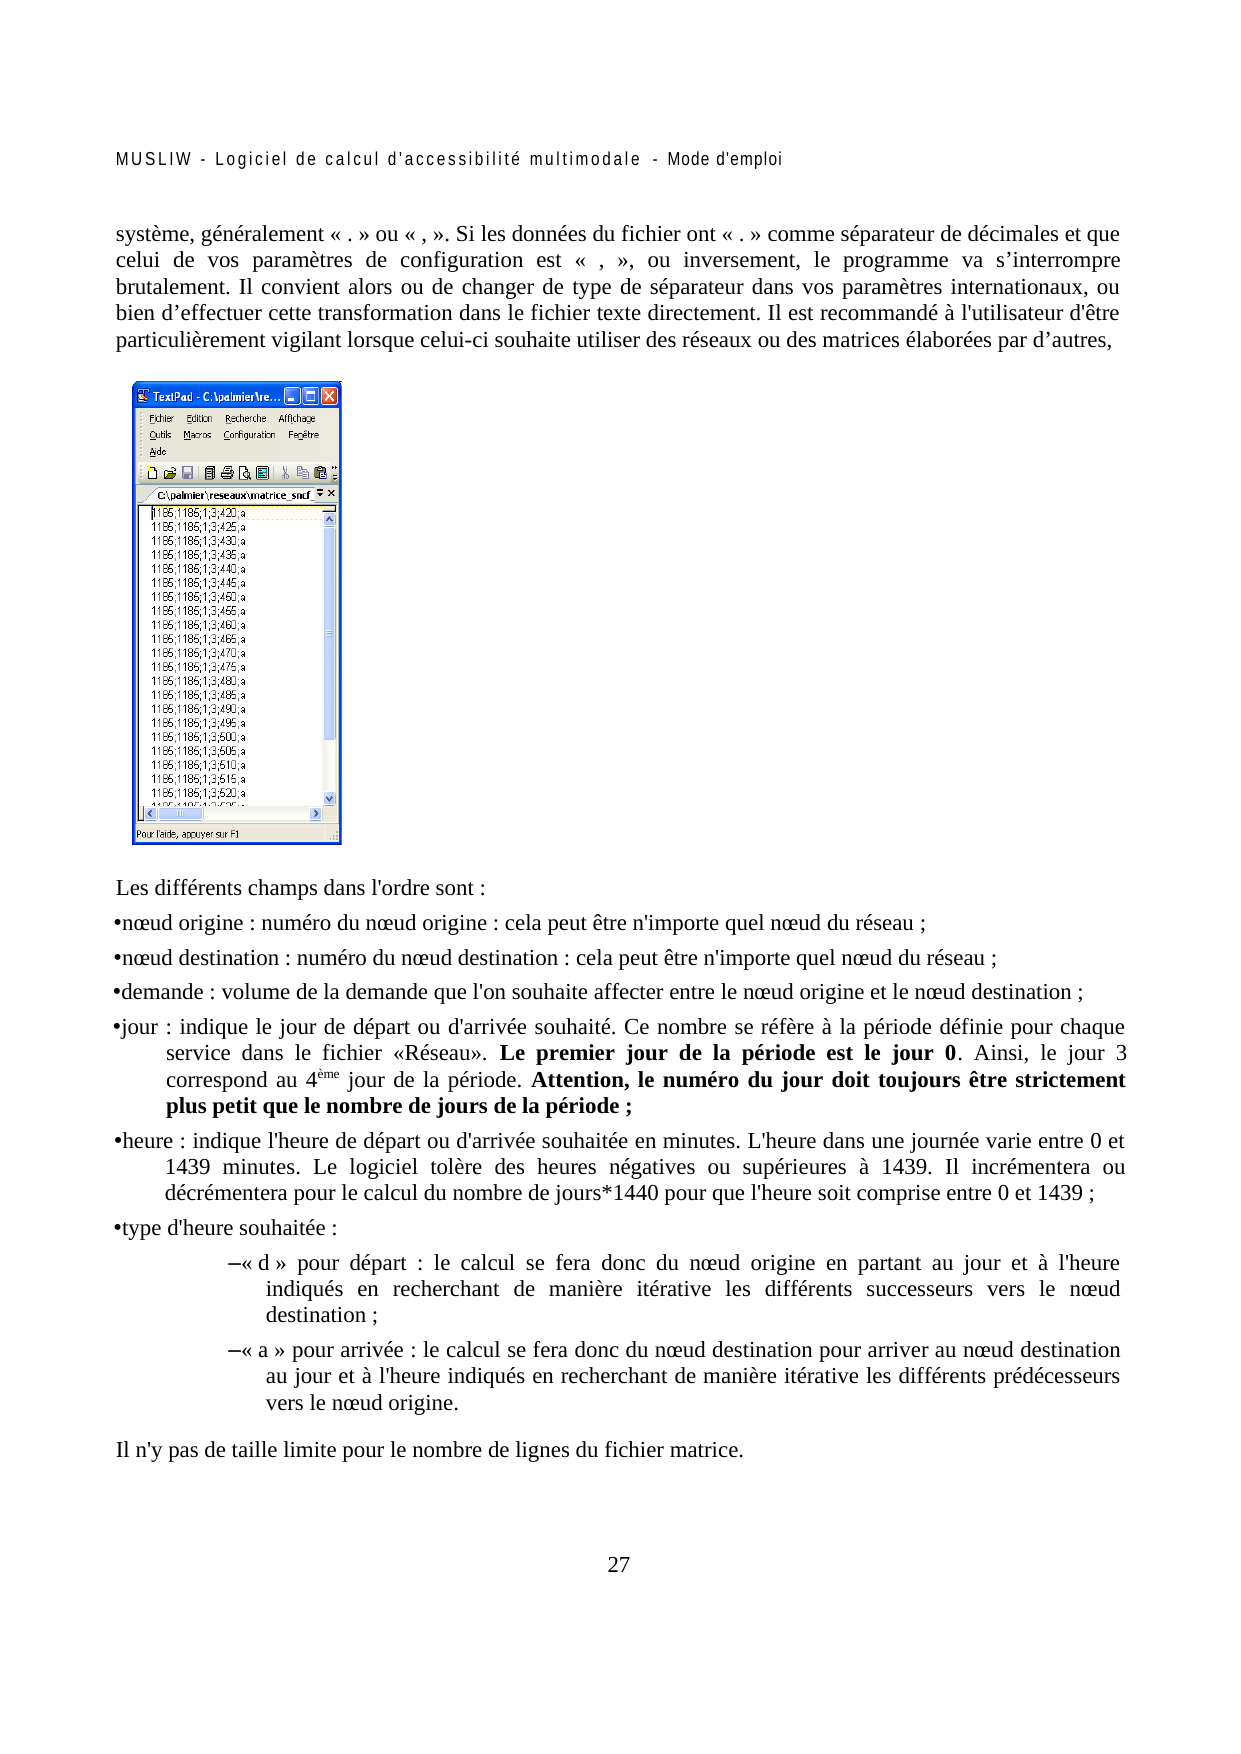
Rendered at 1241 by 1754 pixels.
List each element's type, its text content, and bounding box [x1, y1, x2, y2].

list nœud origine : numéro du nœud origine : cela peut être n'importe quel nœud du réseau ; [114, 909, 1127, 935]
list nœud destination : numéro du nœud destination : cela peut être n'importe quel nœud du réseau ; [114, 943, 1127, 970]
picture [132, 381, 342, 845]
list jour : indique le jour de départ ou d'arrivée souhaité. Ce nombre se réfère à la période définie pour chaque service dans le fichier «Réseau». Le premier jour de la période est le jour 0. Ainsi, le jour 3 correspond au 4ème jour de la période. Attention, le numéro du jour doit toujours être strictement plus petit que le nombre de jours de la période ; [113, 1013, 1127, 1118]
list type d'heure souhaitée : [114, 1214, 1127, 1240]
text système, généralement « . » ou « , ». Si les données du fichier ont « . » comme séparateur de décimales et que celui de vos paramètres de configuration est « , », ou inversement, le programme va s’interrompre brutalement. Il convient alors ou de changer de type de séparateur dans vos paramètres internationaux, ou bien d’effectuer cette transformation dans le fichier texte directement. Il est recommandé à l'utilisateur d'être particulièrement vigilant lorsque celui-ci souhaite utiliser des réseaux ou des matrices élaborées par d’autres, [116, 220, 1122, 352]
list heure : indique l'heure de départ ou d'arrivée souhaitée en minutes. L'heure dans une journée varie entre 0 et 1439 minutes. Le logiciel tolère des heures négatives ou supérieures à 1439. Il incrémentera ou décrémentera pour le calcul du nombre de jours*1440 pour que l'heure soit comprise entre 0 et 1439 ; [114, 1127, 1127, 1206]
text Les différents champs dans l'ordre sont : [116, 874, 1122, 901]
list demande : volume de la demande que l'on souhaite affecter entre le nœud origine et le nœud destination ; [113, 978, 1127, 1004]
text Il n'y pas de taille limite pour le nombre de lignes du fichier matrice. [116, 1436, 1122, 1462]
list « a » pour arrivée : le calcul se fera donc du nœud destination pour arriver au nœud destination au jour et à l'heure indiqués en recherchant de manière itérative les différents prédécesseurs vers le nœud origine. [228, 1336, 1122, 1415]
list « d » pour départ : le calcul se fera donc du nœud origine en partant au jour et à l'heure indiqués en recherchant de manière itérative les différents successeurs vers le nœud destination ; [228, 1249, 1122, 1328]
